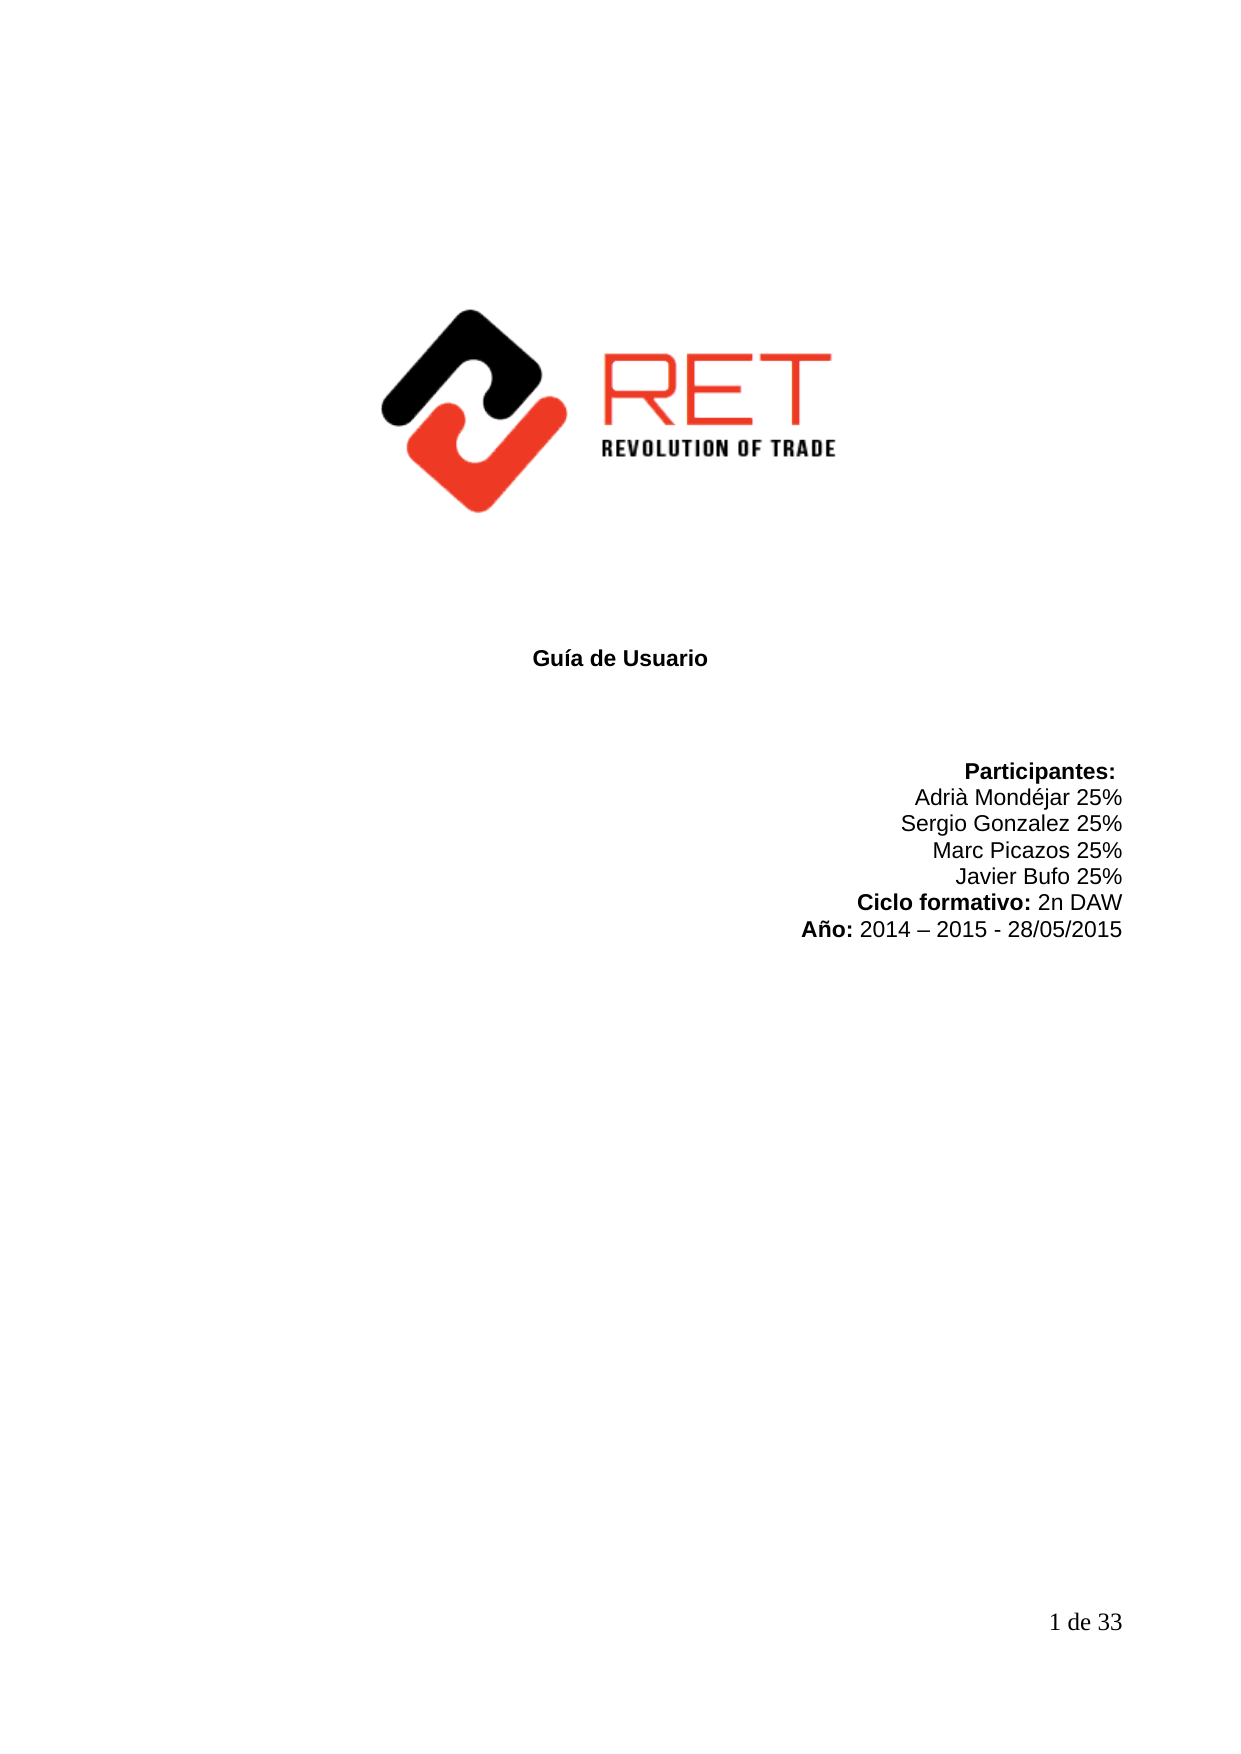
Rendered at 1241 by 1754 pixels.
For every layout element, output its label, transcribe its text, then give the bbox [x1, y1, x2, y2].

text Javier Bufo 25% [118, 863, 1122, 889]
text Sergio Gonzalez 25% [118, 810, 1122, 837]
text Ciclo formativo: 2n DAW [118, 889, 1122, 916]
text Año: 2014 – 2015 - 28/05/2015 [118, 916, 1122, 942]
text Guía de Usuario [118, 645, 1122, 671]
text Participantes: [118, 758, 1122, 784]
picture [330, 261, 911, 559]
text Marc Picazos 25% [118, 837, 1122, 863]
text Adrià Mondéjar 25% [118, 784, 1122, 810]
